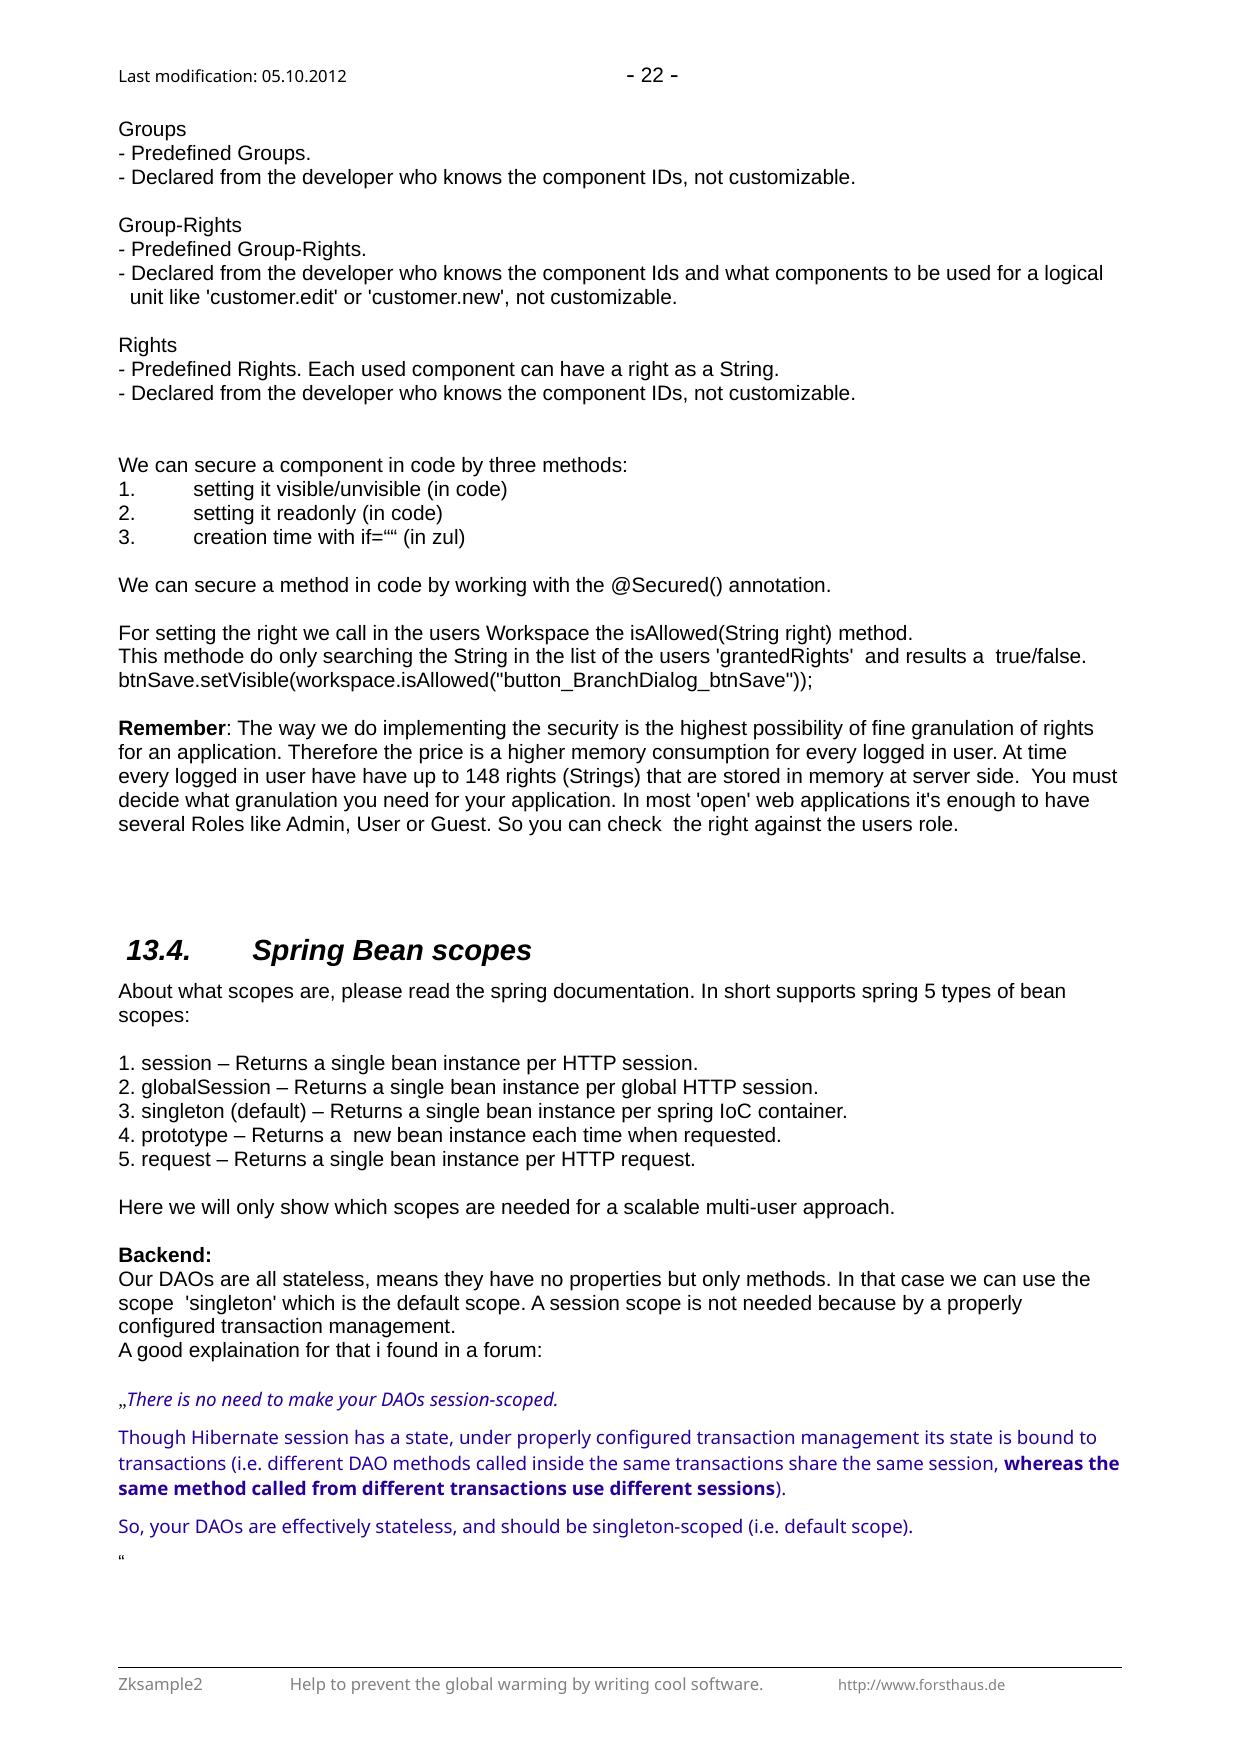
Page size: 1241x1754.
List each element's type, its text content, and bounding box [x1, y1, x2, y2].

text About what scopes are, please read the spring documentation. In short supports spring 5 types of bean scopes: [118, 979, 1122, 1027]
text A good explaination for that i found in a forum: [118, 1338, 1122, 1362]
text 3. singleton (default) – Returns a single bean instance per spring IoC container. [118, 1099, 1122, 1123]
text btnSave.setVisible(workspace.isAllowed("button_BranchDialog_btnSave")); [118, 668, 1122, 692]
text We can secure a method in code by working with the @Secured() annotation. [118, 572, 1122, 596]
text We can secure a component in code by three methods: [118, 453, 1122, 477]
text - Predefined Group-Rights. [118, 237, 1122, 261]
text This methode do only searching the String in the list of the users 'grantedRights' and results a true/false. [118, 644, 1122, 668]
list - Declared from the developer who knows the component IDs, not customizable. [118, 381, 1122, 405]
list creation time with if=““ (in zul) [118, 524, 1122, 548]
text „There is no need to make your DAOs session-scoped. [118, 1386, 1122, 1412]
subtitle Spring Bean scopes [118, 933, 1122, 966]
list setting it visible/unvisible (in code) [118, 477, 1122, 501]
text Group-Rights [118, 213, 1122, 237]
text So, your DAOs are effectively stateless, and should be singleton-scoped (i.e. default scope). [118, 1513, 1122, 1539]
list 1. session – Returns a single bean instance per HTTP session. [118, 1051, 1122, 1075]
text - Predefined Groups. [118, 141, 1122, 165]
list - Declared from the developer who knows the component Ids and what components to be used for a logical [118, 261, 1122, 285]
text Groups [118, 117, 1122, 141]
list - Predefined Rights. Each used component can have a right as a String. [118, 357, 1122, 381]
text Rights [118, 333, 1122, 357]
text Though Hibernate session has a state, under properly configured transaction management its state is bound to transactions (i.e. different DAO methods called inside the same transactions share the same session, whereas the same method called from different transactions use different sessions). [118, 1424, 1122, 1501]
list 4. prototype – Returns a new bean instance each time when requested. [118, 1123, 1122, 1147]
text Remember: The way we do implementing the security is the highest possibility of fine granulation of rights for an application. Therefore the price is a higher memory consumption for every logged in user. At time every logged in user have have up to 148 rights (Strings) that are stored in memory at server side. You must decide what granulation you need for your application. In most 'open' web applications it's enough to have several Roles like Admin, User or Guest. So you can check the right against the users role. [118, 716, 1122, 836]
list 5. request – Returns a single bean instance per HTTP request. [118, 1147, 1122, 1171]
list setting it readonly (in code) [118, 501, 1122, 524]
list - Declared from the developer who knows the component IDs, not customizable. [118, 165, 1122, 189]
text Backend: [118, 1242, 1122, 1266]
list unit like 'customer.edit' or 'customer.new', not customizable. [118, 285, 1122, 309]
text Our DAOs are all stateless, means they have no properties but only methods. In that case we can use the scope 'singleton' which is the default scope. A session scope is not needed because by a properly configured transaction management. [118, 1266, 1122, 1338]
text For setting the right we call in the users Workspace the isAllowed(String right) method. [118, 620, 1122, 644]
text Here we will only show which scopes are needed for a scalable multi-user approach. [118, 1194, 1122, 1218]
text “ [118, 1551, 1122, 1573]
list 2. globalSession – Returns a single bean instance per global HTTP session. [118, 1075, 1122, 1099]
